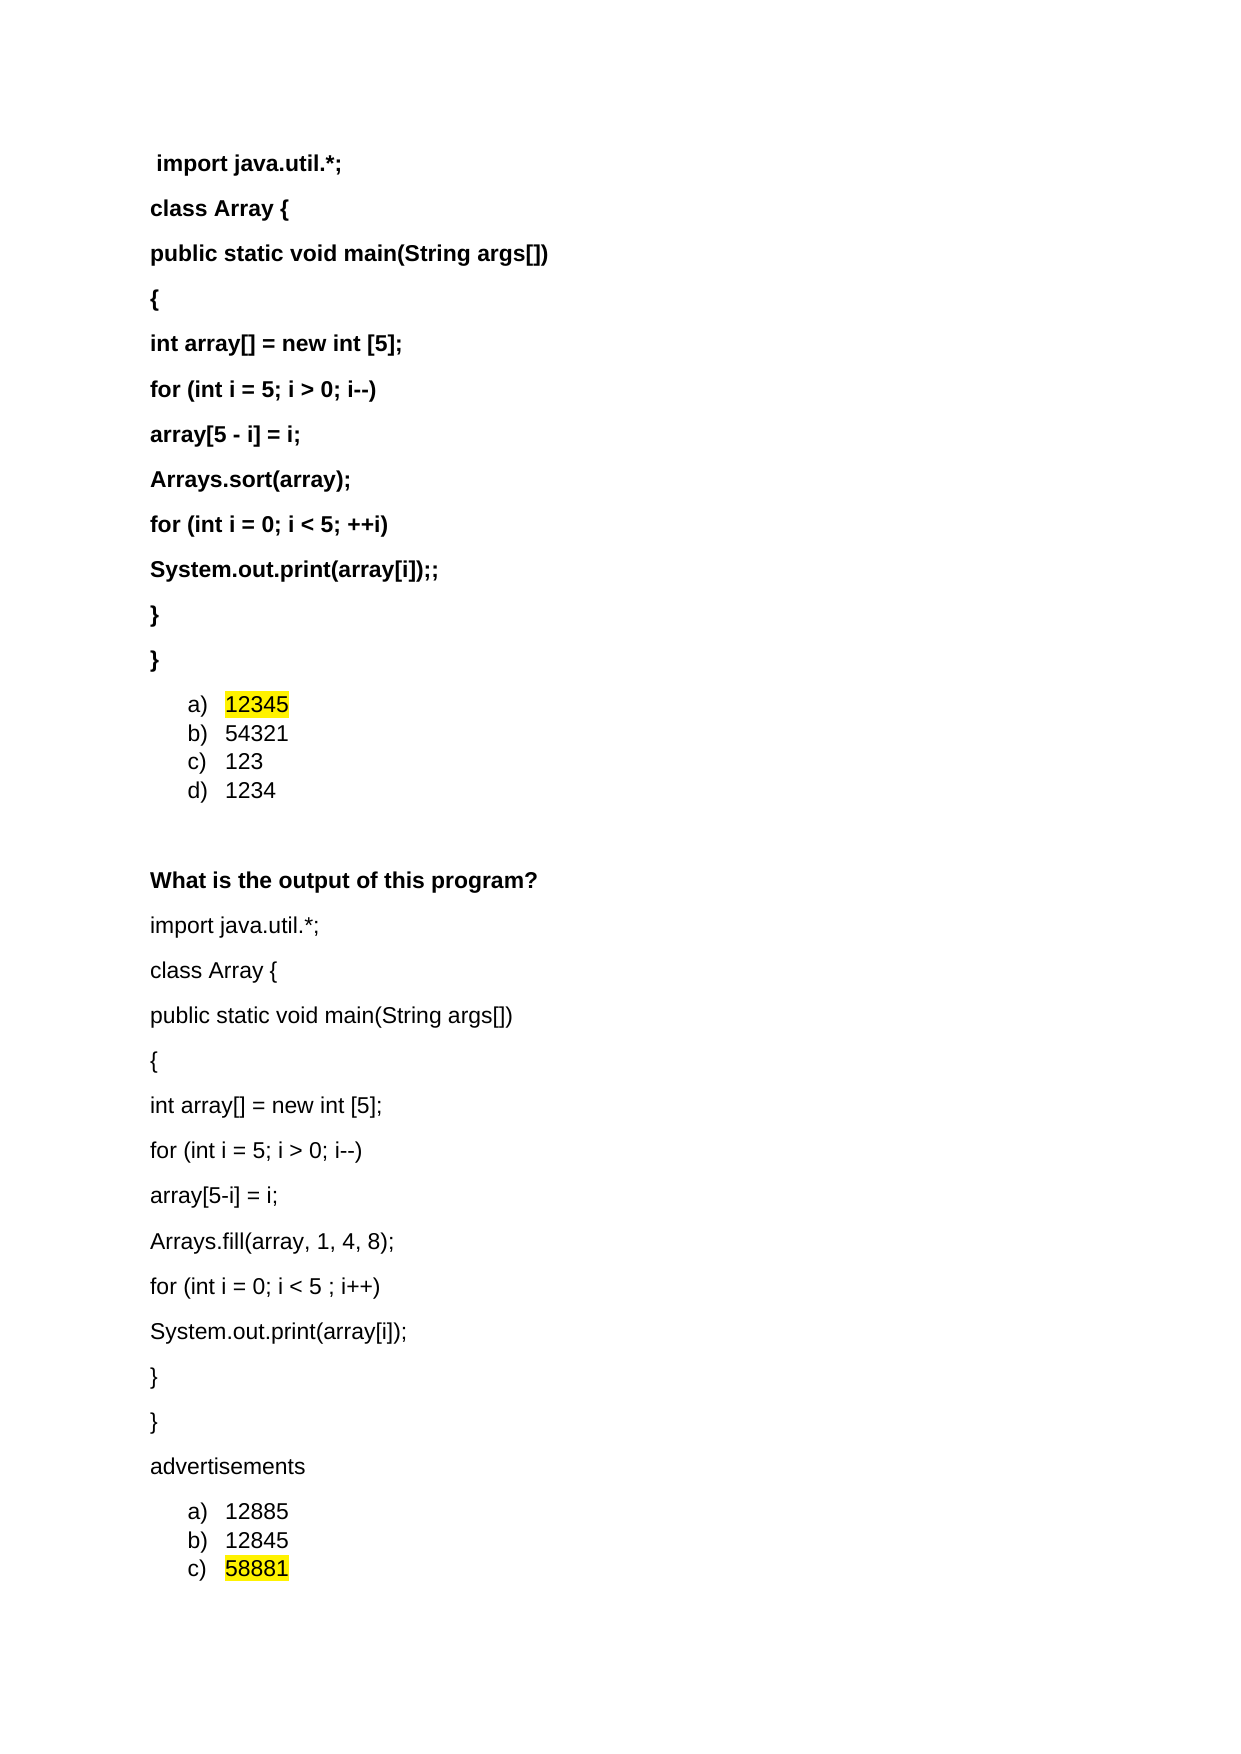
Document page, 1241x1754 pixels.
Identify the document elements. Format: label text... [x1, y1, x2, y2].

text int array[] = new int [5]; [150, 330, 1090, 357]
list 58881 [187, 1555, 1090, 1581]
text public static void main(String args[]) [150, 1002, 1090, 1028]
text public static void main(String args[]) [150, 240, 1090, 267]
text class Array { [150, 195, 1090, 221]
text for (int i = 5; i > 0; i--) [150, 1137, 1090, 1164]
text array[5 - i] = i; [150, 421, 1090, 447]
text import java.util.*; [150, 150, 1090, 176]
text System.out.print(array[i]); [150, 1318, 1090, 1344]
list 1234 [187, 777, 1090, 803]
list 12845 [187, 1527, 1090, 1553]
list 12885 [187, 1498, 1090, 1524]
list 12345 [187, 691, 1090, 718]
text } [150, 1363, 1090, 1389]
text int array[] = new int [5]; [150, 1092, 1090, 1119]
text array[5-i] = i; [150, 1182, 1090, 1209]
text Arrays.fill(array, 1, 4, 8); [150, 1228, 1090, 1254]
text { [150, 1047, 1090, 1073]
text Arrays.sort(array); [150, 466, 1090, 492]
text System.out.print(array[i]);; [150, 556, 1090, 582]
text for (int i = 0; i < 5; ++i) [150, 511, 1090, 537]
text for (int i = 5; i > 0; i--) [150, 376, 1090, 402]
text } [150, 1408, 1090, 1434]
text advertisements [150, 1453, 1090, 1479]
text for (int i = 0; i < 5 ; i++) [150, 1273, 1090, 1299]
text } [150, 646, 1090, 672]
list 54321 [187, 720, 1090, 746]
text What is the output of this program? [150, 867, 1090, 893]
list 123 [187, 748, 1090, 774]
text class Array { [150, 957, 1090, 983]
text } [150, 601, 1090, 627]
text import java.util.*; [150, 912, 1090, 938]
text { [150, 285, 1090, 312]
